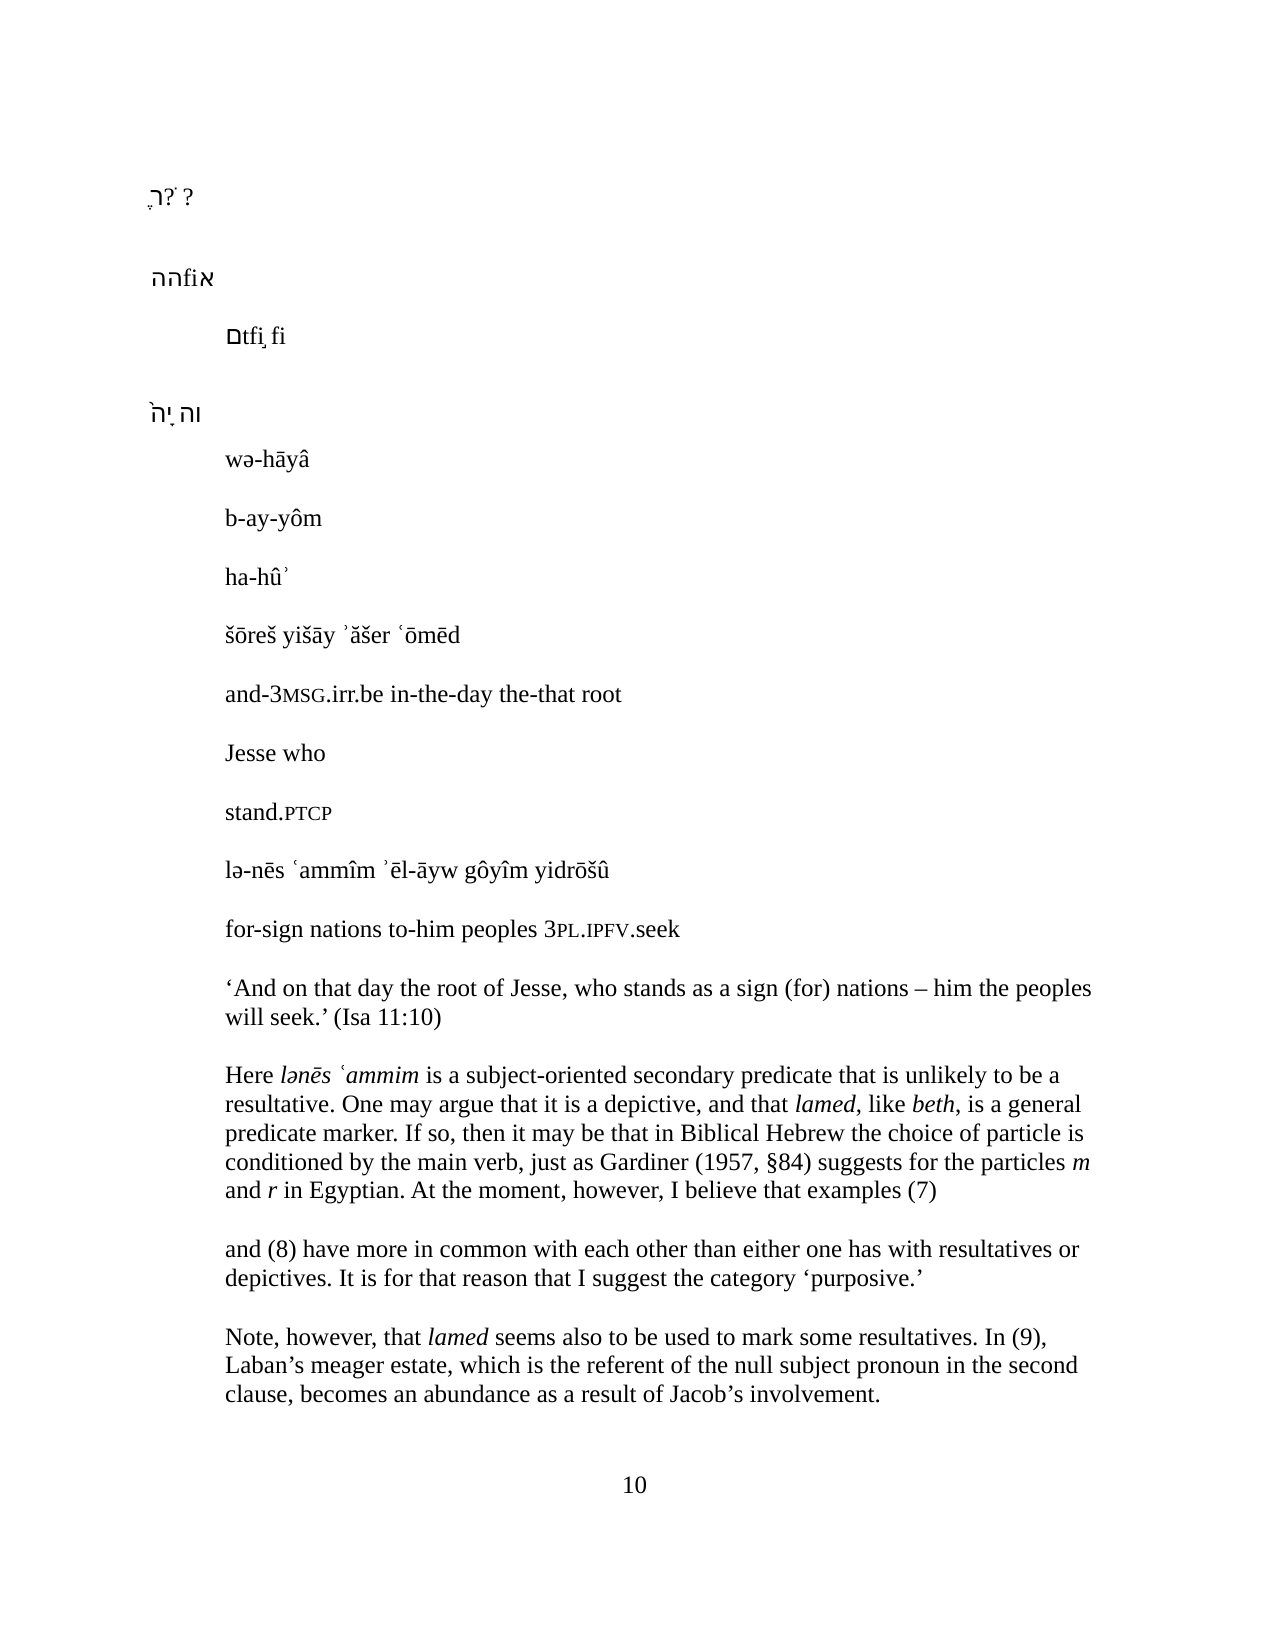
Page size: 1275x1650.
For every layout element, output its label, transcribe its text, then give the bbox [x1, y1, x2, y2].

text stand.ptcp [225, 797, 1125, 826]
text and-3msg.irr.be in-the-day the-that root [225, 679, 1125, 708]
text ֶר? ֹ? [150, 150, 1125, 213]
text b-ay-yôm [225, 503, 1125, 532]
text Note, however, that lamed seems also to be used to mark some resultatives. In (9), Laban’s meager estate, which is the referent of the null subject pronoun in the second clause, becomes an abundance as a result of Jacob’s involvement. [225, 1322, 1125, 1408]
text וה ָיה֙ [150, 367, 1125, 429]
text ha-hûʾ [225, 562, 1125, 591]
text wə-hāyâ [225, 444, 1125, 473]
text Jesse who [225, 738, 1125, 767]
text Here lənēs ʿammim is a subject-oriented secondary predicate that is unlikely to be a resultative. One may argue that it is a depictive, and that lamed, like beth, is a general predicate marker. If so, then it may be that in Biblical Hebrew the choice of particle is conditioned by the main verb, just as Gardiner (1957, §84) suggests for the particles m and r in Egyptian. At the moment, however, I believe that examples (7) [225, 1061, 1125, 1204]
text ההfiא [150, 231, 1125, 293]
text lə-nēs ʿammîm ʾēl-āyw gôyîm yidrōšû [225, 856, 1125, 884]
text for-sign nations to-him peoples 3pl.ipfv.seek [225, 914, 1125, 943]
text and (8) have more in common with each other than either one has with resultatives or depictives. It is for that reason that I suggest the category ‘purposive.’ [225, 1234, 1125, 1292]
text םtfi֣ fi [225, 317, 1125, 352]
text ‘And on that day the root of Jesse, who stands as a sign (for) nations – him the peoples will seek.’ (Isa 11:10) [225, 973, 1125, 1031]
text šōreš yišāy ʾăšer ʿōmēd [225, 621, 1125, 649]
